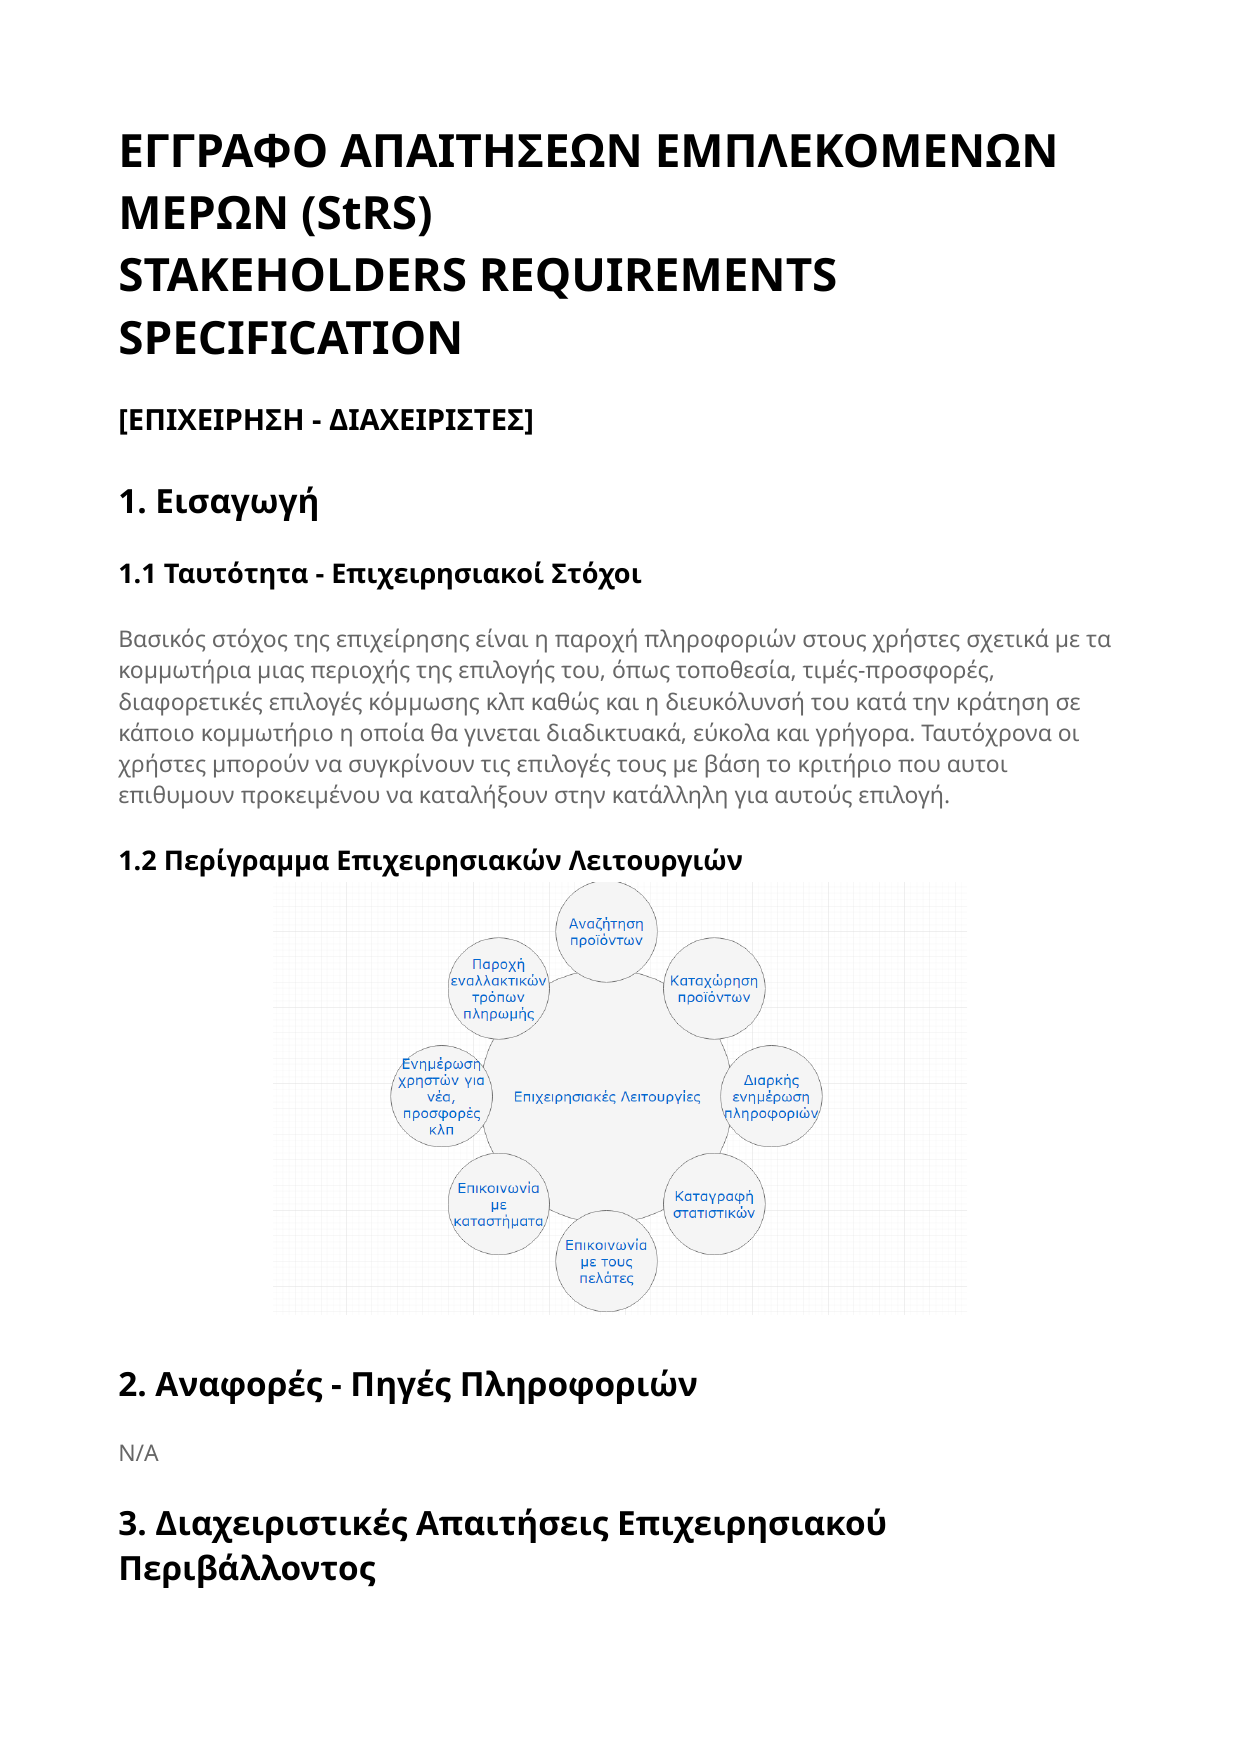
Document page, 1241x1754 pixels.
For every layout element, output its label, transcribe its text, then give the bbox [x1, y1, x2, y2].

text 1. Εισαγωγή [118, 478, 1122, 524]
text 3. Διαχειριστικές Απαιτήσεις Επιχειρησιακού Περιβάλλοντος [118, 1499, 1122, 1590]
text ΕΓΓΡΑΦΟ ΑΠΑΙΤΗΣΕΩΝ ΕΜΠΛΕΚΟΜΕΝΩΝ ΜΕΡΩΝ (StRS) [118, 118, 1122, 243]
text 1.2 Περίγραμμα Επιχειρησιακών Λειτουργιών [118, 842, 1122, 879]
text [ΕΠΙΧΕΙΡΗΣΗ - ΔΙΑΧΕΙΡΙΣΤΕΣ] [118, 399, 1122, 439]
text Βασικός στόχος της επιχείρησης είναι η παροχή πληροφοριών στους χρήστες σχετικά με τα κομμωτήρια μιας περιοχής της επιλογής του, όπως τοποθεσία, τιμές-προσφορές, διαφορετικές επιλογές κόμμωσης κλπ καθώς και η διευκόλυνσή του κατά την κράτηση σε κάποιο κομμωτήριο η οποία θα γινεται διαδικτυακά, εύκολα και γρήγορα. Ταυτόχρονα οι χρήστες μπορούν να συγκρίνουν τις επιλογές τους με βάση το κριτήριο που αυτοι επιθυμουν προκειμένου να καταλήξουν στην κατάλληλη για αυτούς επιλογή. [118, 623, 1122, 811]
text STAKEHOLDERS REQUIREMENTS SPECIFICATION [118, 243, 1122, 368]
text 1.1 Ταυτότητα - Επιχειρησιακοί Στόχοι [118, 555, 1122, 592]
picture [273, 882, 968, 1315]
text 2. Αναφορές - Πηγές Πληροφοριών [118, 1360, 1122, 1406]
text Ν/Α [118, 1437, 1122, 1468]
